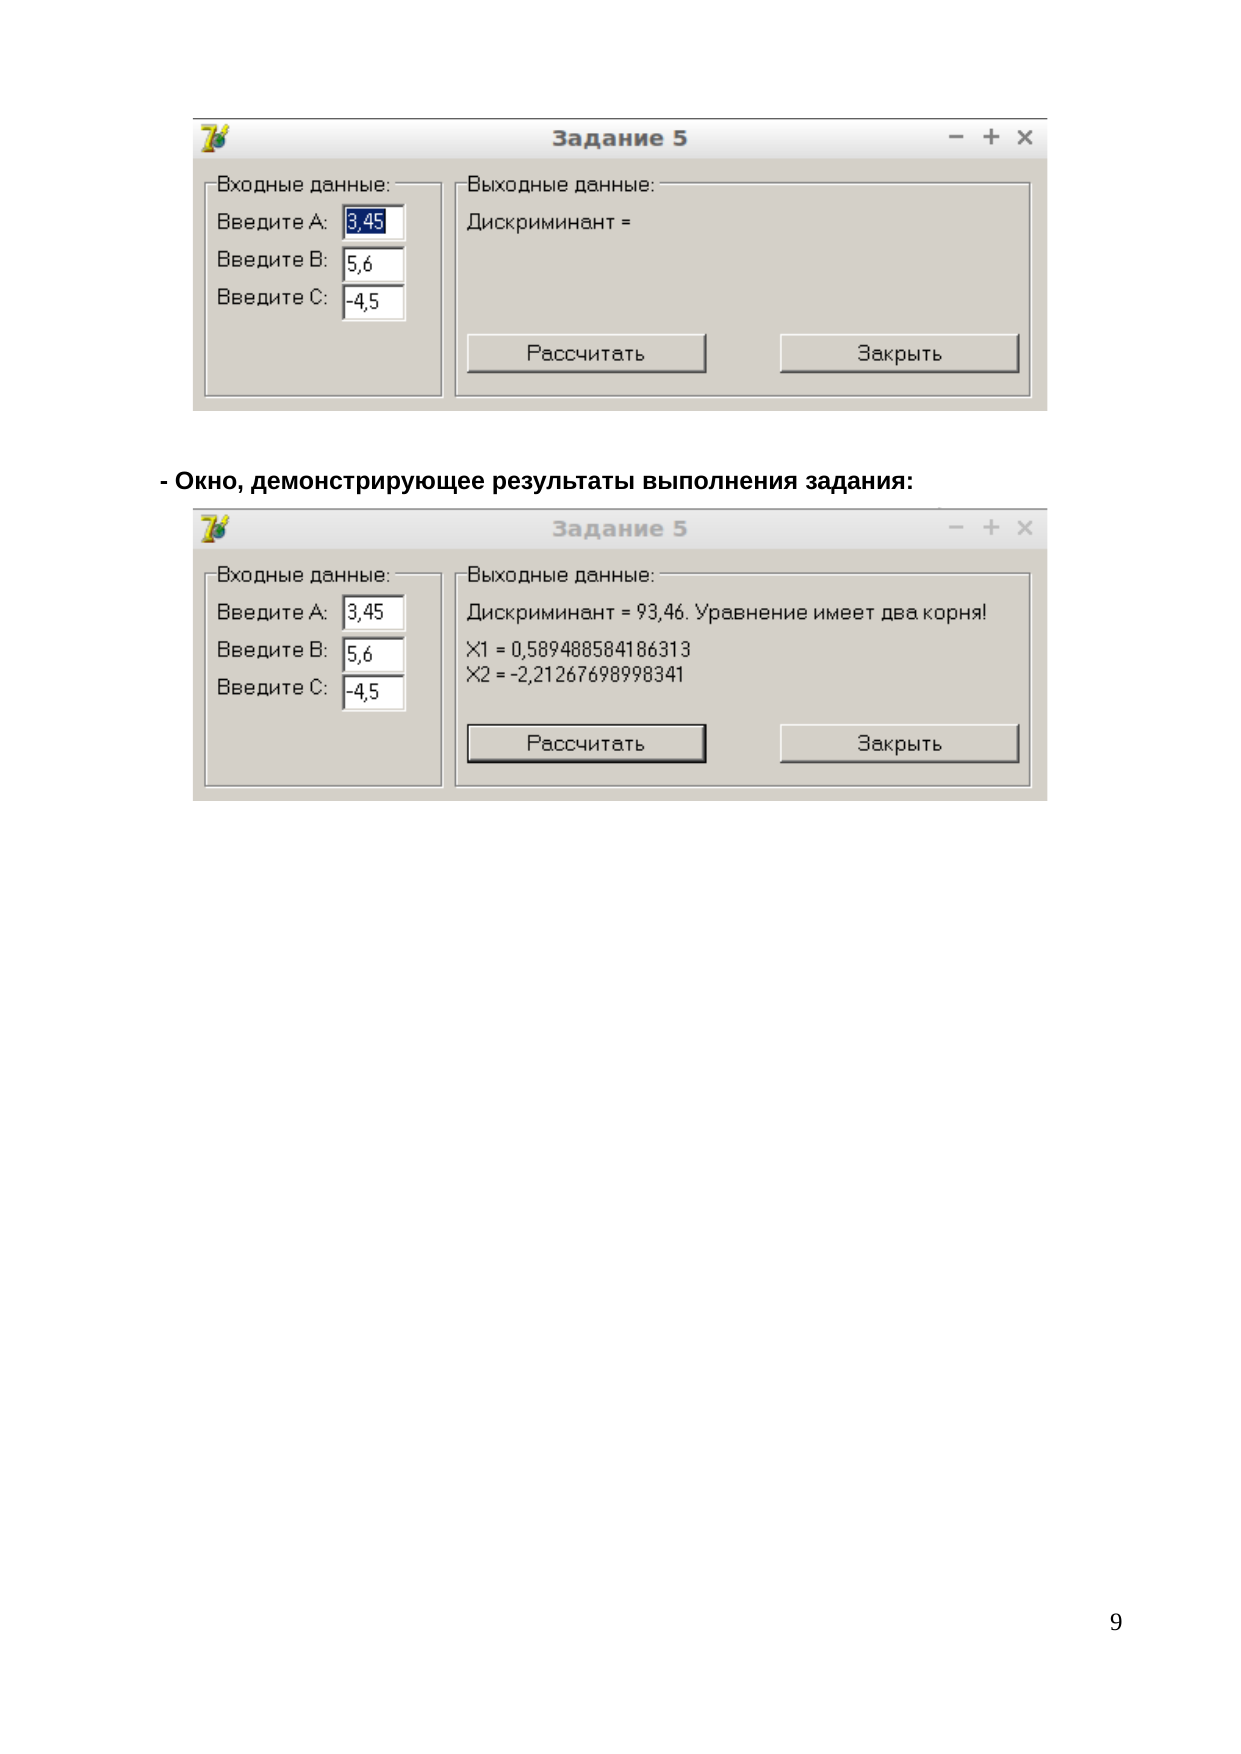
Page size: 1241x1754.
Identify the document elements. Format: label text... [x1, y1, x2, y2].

picture [192, 507, 1048, 801]
subtitle - Окно, демонстрирующее результаты выполнения задания: [118, 466, 1122, 495]
picture [192, 118, 1048, 411]
